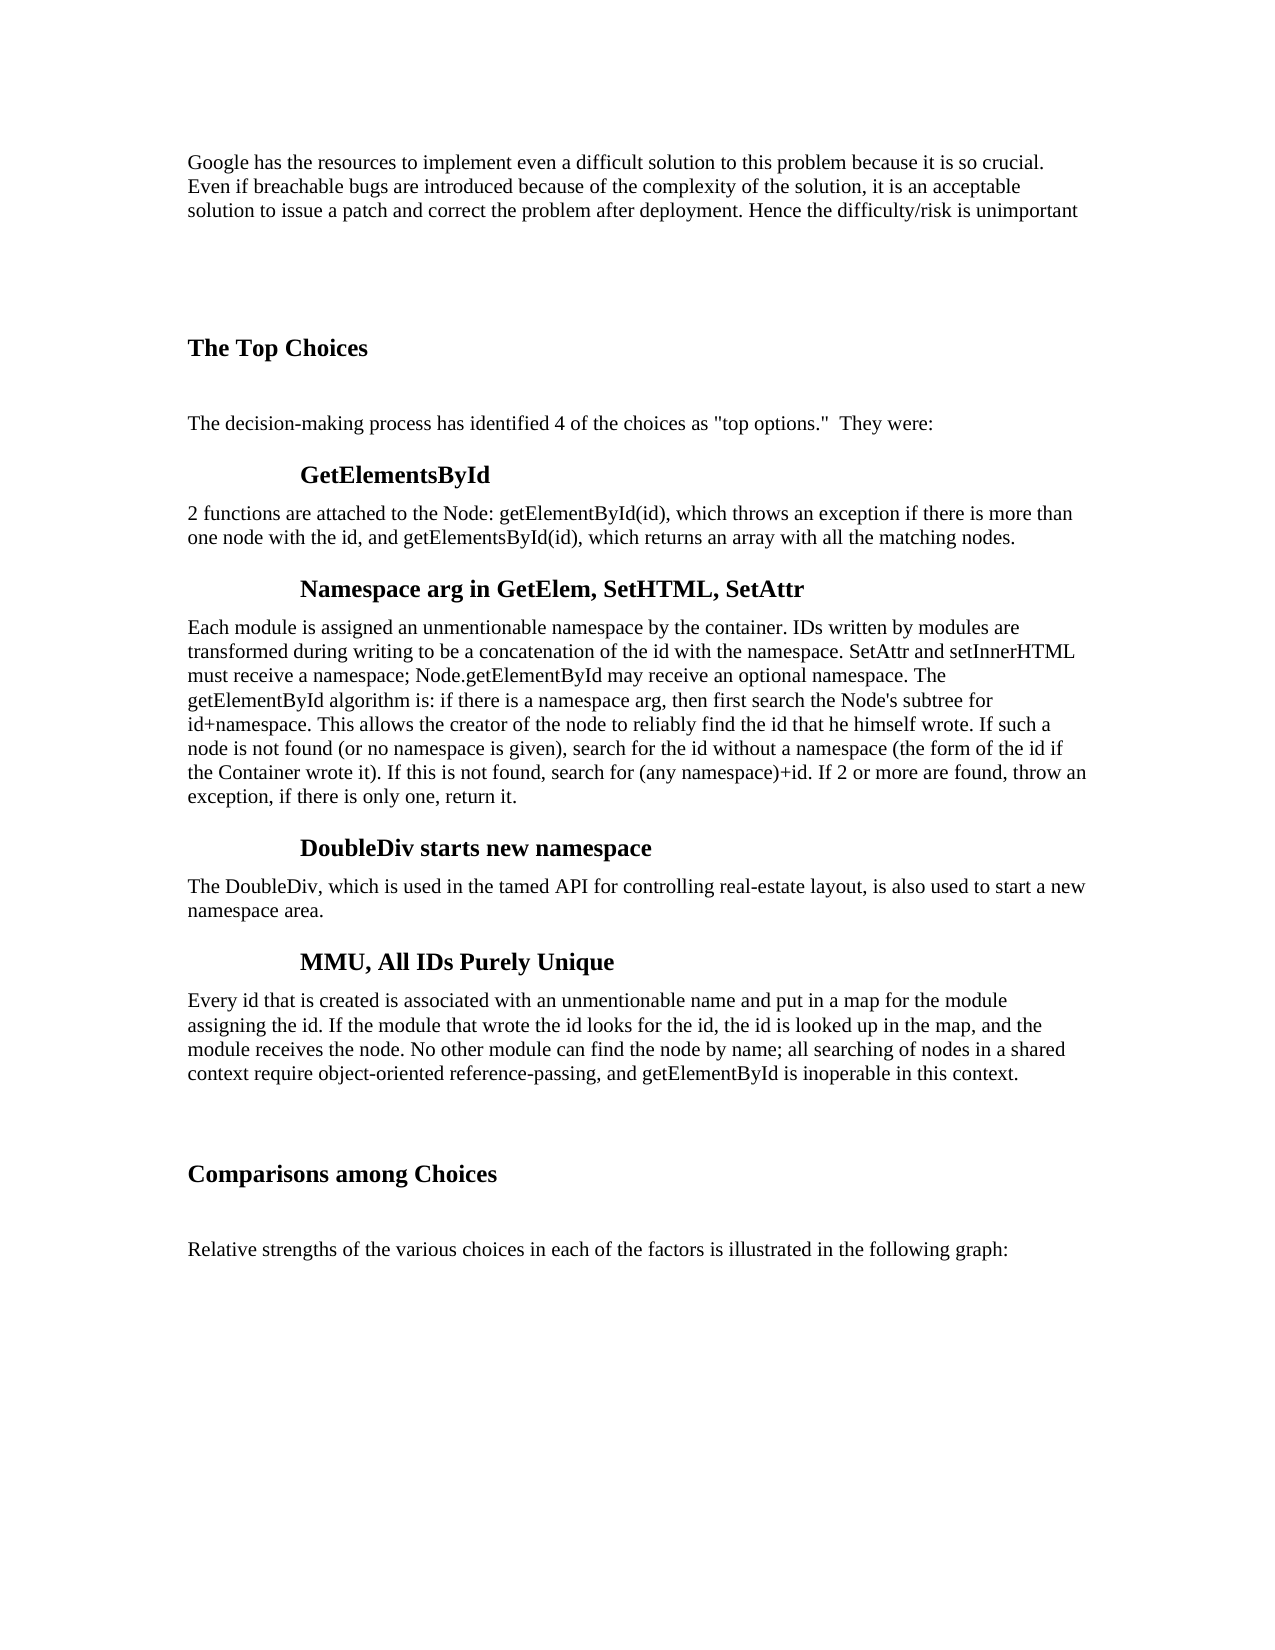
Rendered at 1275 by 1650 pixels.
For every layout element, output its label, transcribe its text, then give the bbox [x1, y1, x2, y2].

text The DoubleDiv, which is used in the tamed API for controlling real-estate layout, is also used to start a new namespace area. [187, 874, 1087, 922]
subtitle GetElementsById [225, 460, 1087, 488]
subtitle MMU, All IDs Purely Unique [225, 947, 1087, 976]
subtitle Comparisons among Choices [187, 1159, 1087, 1187]
text Each module is assigned an unmentionable namespace by the container. IDs written by modules are transformed during writing to be a concatenation of the id with the namespace. SetAttr and setInnerHTML must receive a namespace; Node.getElementById may receive an optional namespace. The getElementById algorithm is: if there is a namespace arg, then first search the Node's subtree for id+namespace. This allows the creator of the node to reliably find the id that he himself wrote. If such a node is not found (or no namespace is given), search for the id without a namespace (the form of the id if the Container wrote it). If this is not found, search for (any namespace)+id. If 2 or more are found, throw an exception, if there is only one, return it. [187, 615, 1087, 808]
subtitle The Top Choices [187, 333, 1087, 362]
text Relative strengths of the various choices in each of the factors is illustrated in the following graph: [187, 1237, 1087, 1261]
text Every id that is created is associated with an unmentionable name and put in a map for the module assigning the id. If the module that wrote the id looks for the id, the id is looked up in the map, and the module receives the node. No other module can find the node by name; all searching of nodes in a shared context require object-oriented reference-passing, and getElementById is inoperable in this context. [187, 988, 1087, 1085]
subtitle DoubleDiv starts new namespace [225, 833, 1087, 862]
text The decision-making process has identified 4 of the choices as "top options." They were: [187, 411, 1087, 435]
text Google has the resources to implement even a difficult solution to this problem because it is so crucial. Even if breachable bugs are introduced because of the complexity of the solution, it is an acceptable solution to issue a patch and correct the problem after deployment. Hence the difficulty/risk is unimportant [187, 150, 1087, 222]
text 2 functions are attached to the Node: getElementById(id), which throws an exception if there is more than one node with the id, and getElementsById(id), which returns an array with all the matching nodes. [187, 501, 1087, 549]
subtitle Namespace arg in GetElem, SetHTML, SetAttr [225, 574, 1087, 603]
